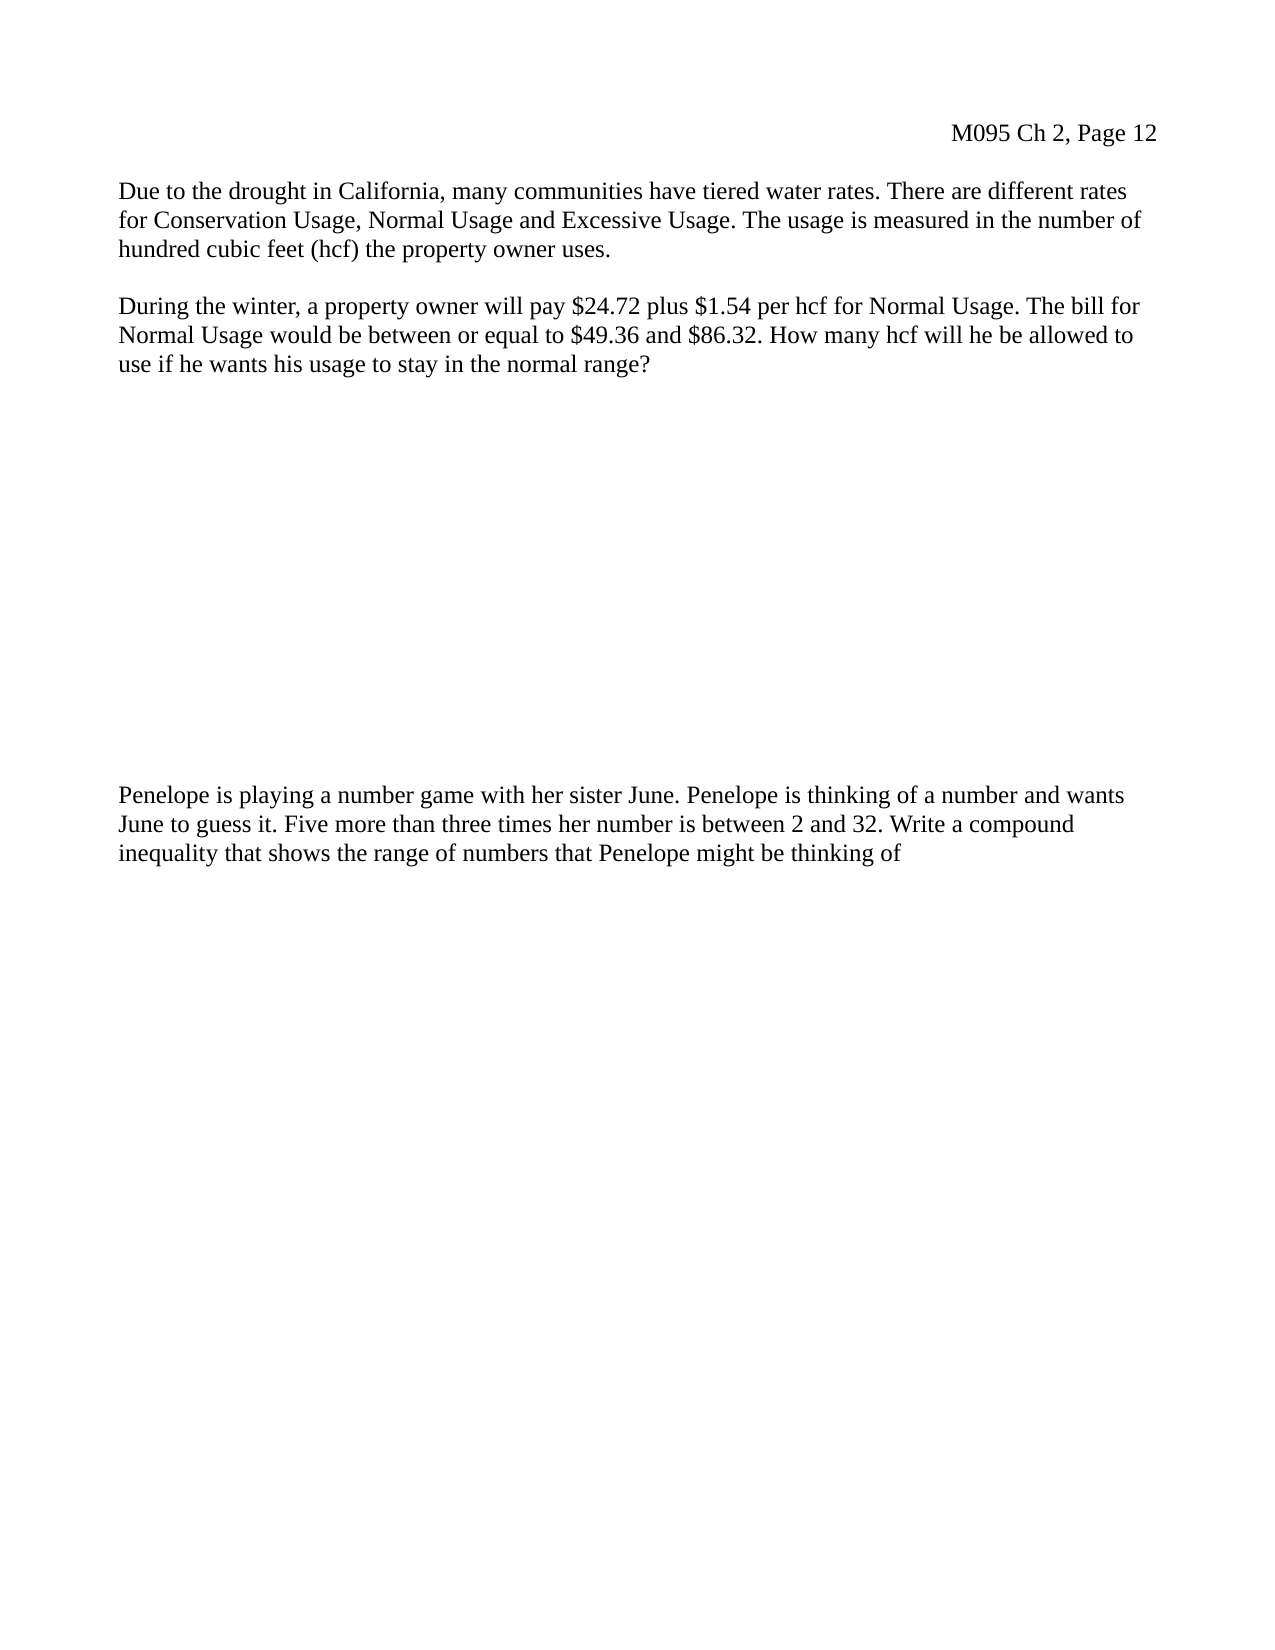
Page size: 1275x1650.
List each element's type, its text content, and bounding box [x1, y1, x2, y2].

text Due to the drought in California, many communities have tiered water rates. There are different rates for Conservation Usage, Normal Usage and Excessive Usage. The usage is measured in the number of hundred cubic feet (hcf) the property owner uses. [118, 176, 1157, 263]
text Penelope is playing a number game with her sister June. Penelope is thinking of a number and wants June to guess it. Five more than three times her number is between 2 and 32. Write a compound inequality that shows the range of numbers that Penelope might be thinking of [118, 780, 1157, 866]
text During the winter, a property owner will pay $24.72 plus $1.54 per hcf for Normal Usage. The bill for Normal Usage would be between or equal to $49.36 and $86.32. How many hcf will he be allowed to use if he wants his usage to stay in the normal range? [118, 291, 1157, 378]
